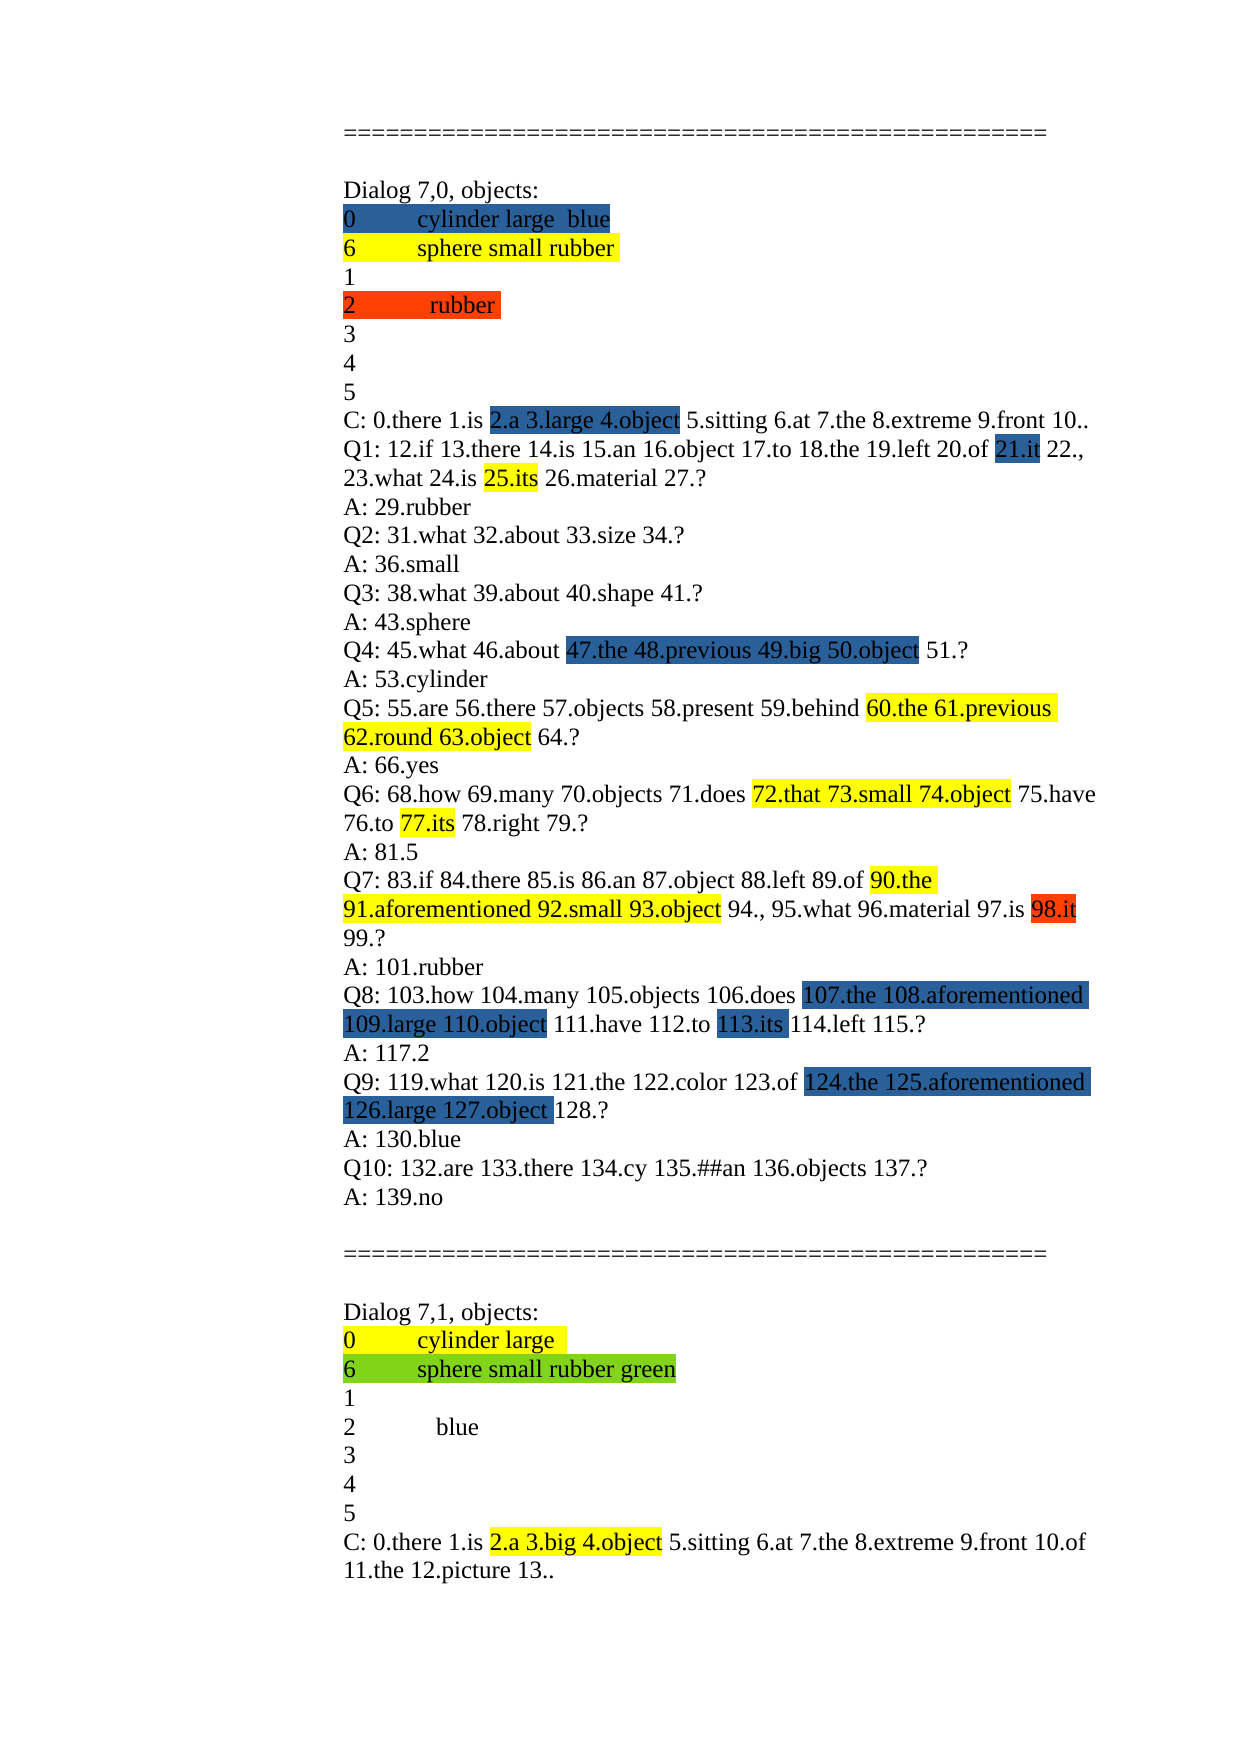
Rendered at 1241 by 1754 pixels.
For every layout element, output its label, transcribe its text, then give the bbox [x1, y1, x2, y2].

text Q6: 68.how 69.many 70.objects 71.does 72.that 73.small 74.object 75.have 76.to 77.its 78.right 79.? [343, 779, 1122, 837]
text A: 66.yes [343, 751, 1122, 779]
text A: 36.small [343, 549, 1122, 578]
text ================================================== [343, 118, 1122, 147]
text Dialog 7,0, objects: [343, 176, 1122, 204]
text A: 117.2 [343, 1038, 1122, 1067]
text A: 139.no [343, 1182, 1122, 1211]
text 4 [343, 348, 1122, 377]
text C: 0.there 1.is 2.a 3.big 4.object 5.sitting 6.at 7.the 8.extreme 9.front 10.of 11.the 12.picture 13.. [343, 1527, 1122, 1584]
text 0 cylinder large blue [343, 204, 1122, 233]
text Q1: 12.if 13.there 14.is 15.an 16.object 17.to 18.the 19.left 20.of 21.it 22., 23.what 24.is 25.its 26.material 27.? [343, 434, 1122, 492]
text A: 81.5 [343, 837, 1122, 866]
text 2 blue [343, 1412, 1122, 1441]
text Q7: 83.if 84.there 85.is 86.an 87.object 88.left 89.of 90.the 91.aforementioned 92.small 93.object 94., 95.what 96.material 97.is 98.it 99.? [343, 866, 1122, 952]
text Q5: 55.are 56.there 57.objects 58.present 59.behind 60.the 61.previous 62.round 63.object 64.? [343, 693, 1122, 751]
text 3 [343, 319, 1122, 348]
text A: 101.rubber [343, 952, 1122, 981]
text 5 [343, 377, 1122, 406]
text C: 0.there 1.is 2.a 3.large 4.object 5.sitting 6.at 7.the 8.extreme 9.front 10.. [343, 406, 1122, 434]
text 1 [343, 1383, 1122, 1412]
text Q8: 103.how 104.many 105.objects 106.does 107.the 108.aforementioned 109.large 110.object 111.have 112.to 113.its 114.left 115.? [343, 981, 1122, 1038]
text 6 sphere small rubber [343, 233, 1122, 262]
text 4 [343, 1469, 1122, 1498]
text A: 43.sphere [343, 607, 1122, 636]
text A: 130.blue [343, 1124, 1122, 1153]
text Q3: 38.what 39.about 40.shape 41.? [343, 578, 1122, 607]
text Q2: 31.what 32.about 33.size 34.? [343, 521, 1122, 549]
text 1 [343, 262, 1122, 291]
text 3 [343, 1441, 1122, 1469]
text 5 [343, 1498, 1122, 1527]
text 0 cylinder large [343, 1326, 1122, 1354]
text Dialog 7,1, objects: [343, 1297, 1122, 1326]
text A: 53.cylinder [343, 664, 1122, 693]
text Q9: 119.what 120.is 121.the 122.color 123.of 124.the 125.aforementioned 126.large 127.object 128.? [343, 1067, 1122, 1124]
text A: 29.rubber [343, 492, 1122, 521]
text 6 sphere small rubber green [343, 1354, 1122, 1383]
text Q4: 45.what 46.about 47.the 48.previous 49.big 50.object 51.? [343, 636, 1122, 664]
text ================================================== [343, 1239, 1122, 1268]
text Q10: 132.are 133.there 134.cy 135.##an 136.objects 137.? [343, 1153, 1122, 1182]
text 2 rubber [343, 291, 1122, 319]
